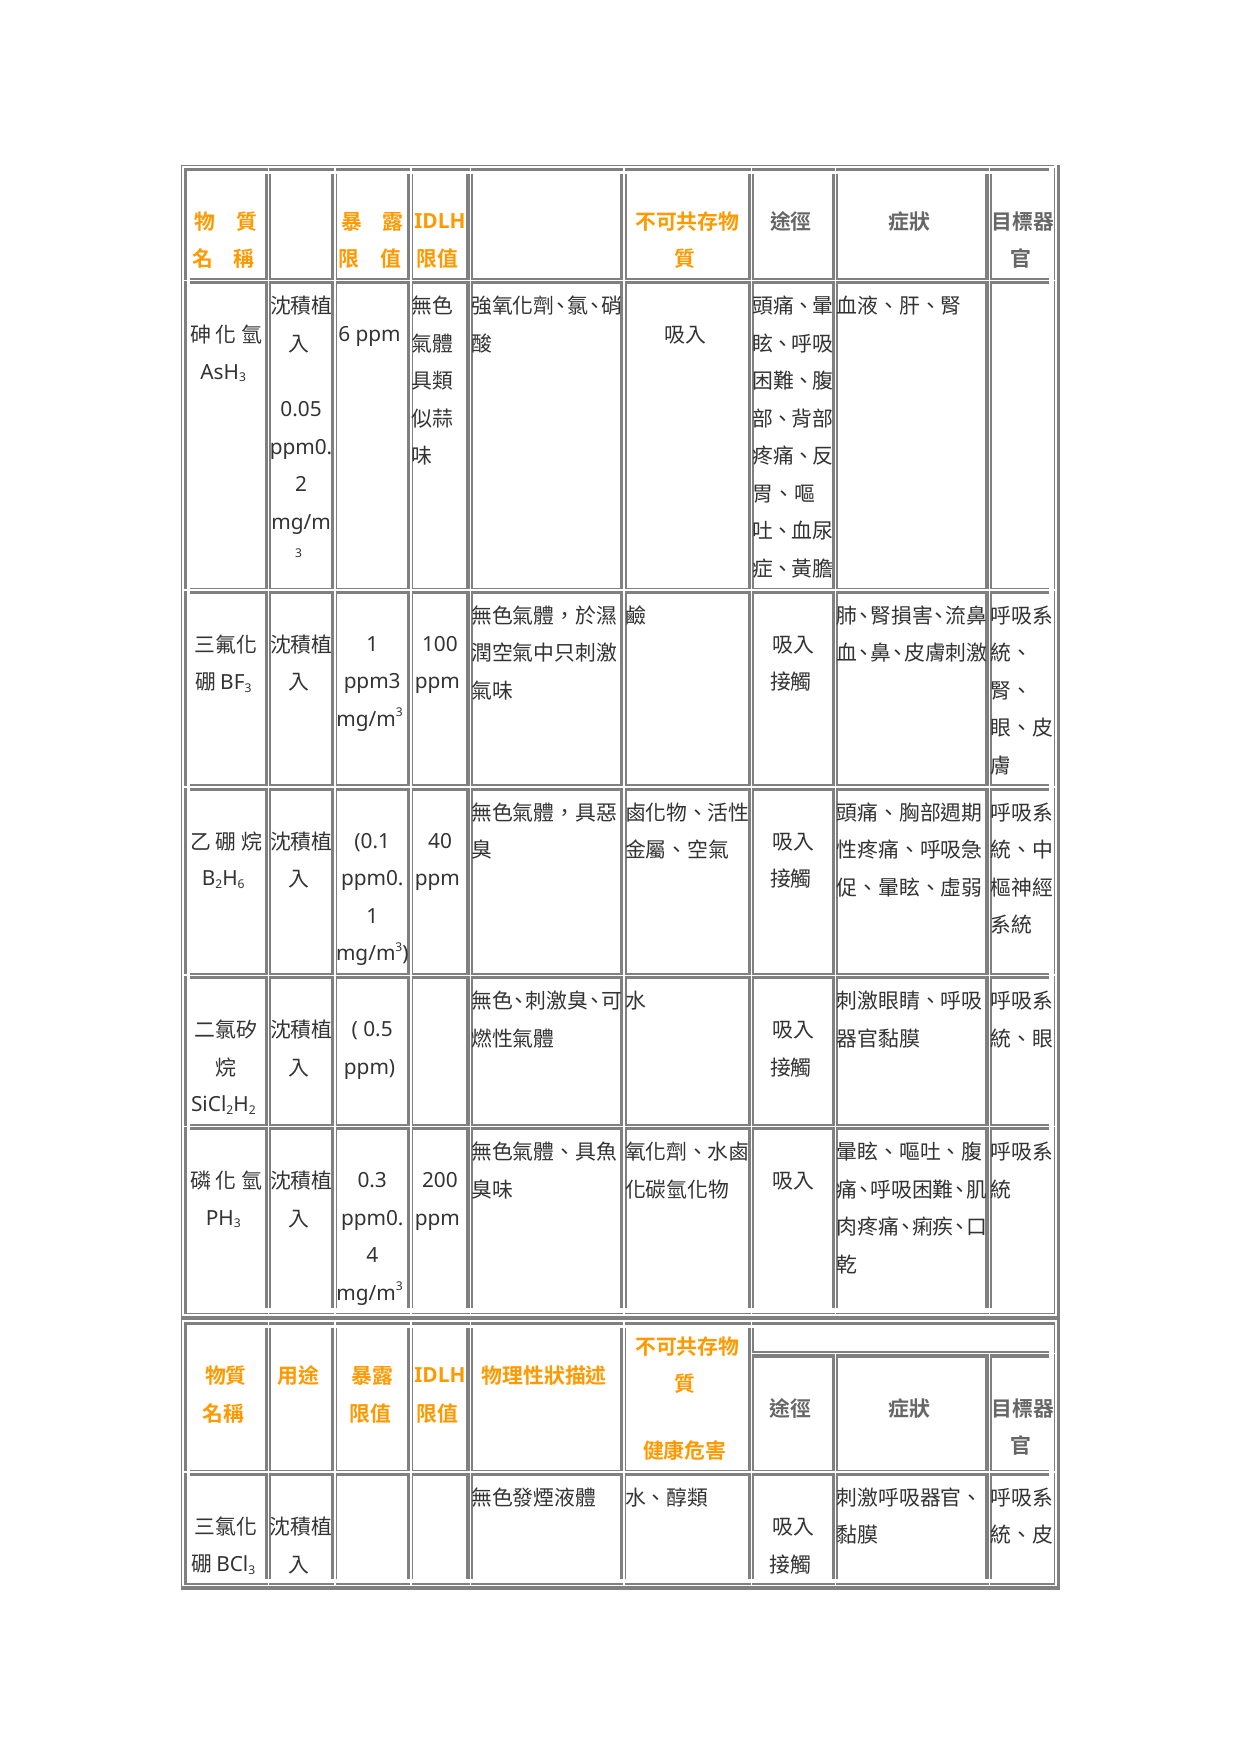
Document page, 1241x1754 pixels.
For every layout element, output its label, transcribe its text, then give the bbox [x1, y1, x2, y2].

table_cell 無色發煙液體 [470, 1470, 623, 1583]
table_header 物理性狀描述 [470, 1320, 623, 1470]
table_cell 磷 化 氫PH3 [184, 1124, 268, 1312]
table_cell 無色氣體具類似蒜味 [413, 284, 466, 587]
table_cell 無色氣體，具惡臭 [473, 791, 620, 973]
table_cell 吸入 接觸 [754, 594, 832, 784]
table_cell 呼吸系統、皮 [989, 1470, 1057, 1583]
table_cell 症狀 [838, 1358, 985, 1470]
table_cell 頭痛、暈眩、呼吸困難、腹部、背部疼痛、反胃、嘔吐、血尿症、黃膽 [754, 284, 832, 587]
table_cell 暈眩、嘔吐、腹痛、呼吸困難、肌肉疼痛、痢疾、口乾 [835, 1124, 988, 1312]
table_header 物質 名稱 [187, 1325, 268, 1470]
table_cell 鹵化物、活性金屬、空氣 [627, 791, 748, 973]
table_header [470, 166, 623, 278]
table_cell 頭痛、胸部週期性疼痛、呼吸急促、暈眩、虛弱 [838, 791, 985, 973]
table_cell 鹼 [627, 594, 748, 784]
table_cell 砷 化 氫AsH3 [184, 278, 268, 587]
table_cell 200 ppm [410, 1124, 469, 1312]
table_cell 6 ppm [337, 284, 407, 587]
table_cell 0.3 ppm0.4 mg/m3 [334, 1124, 410, 1312]
table_cell 無色、刺激臭、可燃性氣體 [473, 979, 620, 1124]
table_cell 沈積植入 [271, 979, 331, 1124]
table_cell 二氯矽烷SiCl2H2 [184, 973, 268, 1124]
table_cell [989, 278, 1057, 587]
table_cell 呼吸系統、腎、眼、皮膚 [989, 588, 1057, 784]
table_cell 症狀 [835, 166, 988, 278]
table_header [751, 1320, 1057, 1351]
table_cell 吸入 [751, 1124, 835, 1312]
table_cell 途徑 [754, 1358, 832, 1470]
table_cell [413, 979, 466, 1124]
table_cell 沈積植入 0.05 ppm0.2 mg/m3 [271, 284, 331, 587]
table_cell (0.1 ppm0.1 mg/m3) [337, 791, 407, 973]
table_cell 40 ppm [413, 791, 466, 973]
table_header 暴露 限值 [334, 1320, 410, 1470]
table_header 不可共存物質 健康危害 [623, 1320, 751, 1470]
table_header 用途 [268, 1320, 334, 1470]
table_cell 刺激眼睛、呼吸器官黏膜 [838, 979, 985, 1124]
table_cell 沈積植入 [268, 1470, 334, 1583]
table_cell 途徑 [751, 166, 835, 278]
table_cell 沈積植入 [271, 594, 331, 784]
table_cell 肺、腎損害、流鼻血、鼻、皮膚刺激 [838, 594, 985, 784]
table_cell 水、醇類 [623, 1470, 751, 1583]
table_cell 呼吸系統、眼 [989, 973, 1057, 1124]
table_header [268, 166, 334, 278]
table_cell 吸入 [627, 284, 748, 587]
table_cell 沈積植入 [271, 791, 331, 973]
table_header IDLH 限值 [410, 1320, 469, 1470]
table_cell 沈積植入 [268, 1124, 334, 1312]
table_cell 吸入 接觸 [751, 1470, 835, 1583]
table_cell 三氯化硼BCl3 [184, 1470, 268, 1583]
table_cell [334, 1470, 410, 1583]
table_cell 強氧化劑、氯、硝酸 [473, 284, 620, 587]
table_cell 血液、肝、腎 [838, 284, 985, 587]
table_header 暴 露 限 值 [334, 166, 410, 278]
table_cell 呼吸系統 [989, 1124, 1057, 1312]
table_cell 1 ppm3 mg/m3 [337, 594, 407, 784]
table_cell 100 ppm [413, 594, 466, 784]
table_cell 乙 硼 烷B2H6 [184, 784, 268, 973]
table_header 不可共存物質 [623, 166, 751, 278]
table_cell 氧化劑、水鹵化碳氫化物 [623, 1124, 751, 1312]
table_header 物 質 名 稱 [187, 171, 268, 278]
table_cell 無色氣體、具魚臭味 [470, 1124, 623, 1312]
table_cell 目標器官 [989, 1351, 1057, 1470]
table_cell 無色氣體，於濕潤空氣中只刺激氣味 [473, 594, 620, 784]
table_cell 吸入 接觸 [754, 979, 832, 1124]
table_cell [410, 1470, 469, 1583]
table_header IDLH 限值 [410, 166, 469, 278]
table_cell 呼吸系統、中樞神經系統 [989, 784, 1057, 973]
table_cell 吸入 接觸 [754, 791, 832, 973]
table_cell 三氟化硼BF3 [184, 588, 268, 784]
table_cell 水 [627, 979, 748, 1124]
table_cell 目標器官 [989, 165, 1057, 278]
table_cell ( 0.5 ppm) [337, 979, 407, 1124]
table_cell 刺激呼吸器官、黏膜 [835, 1470, 988, 1583]
